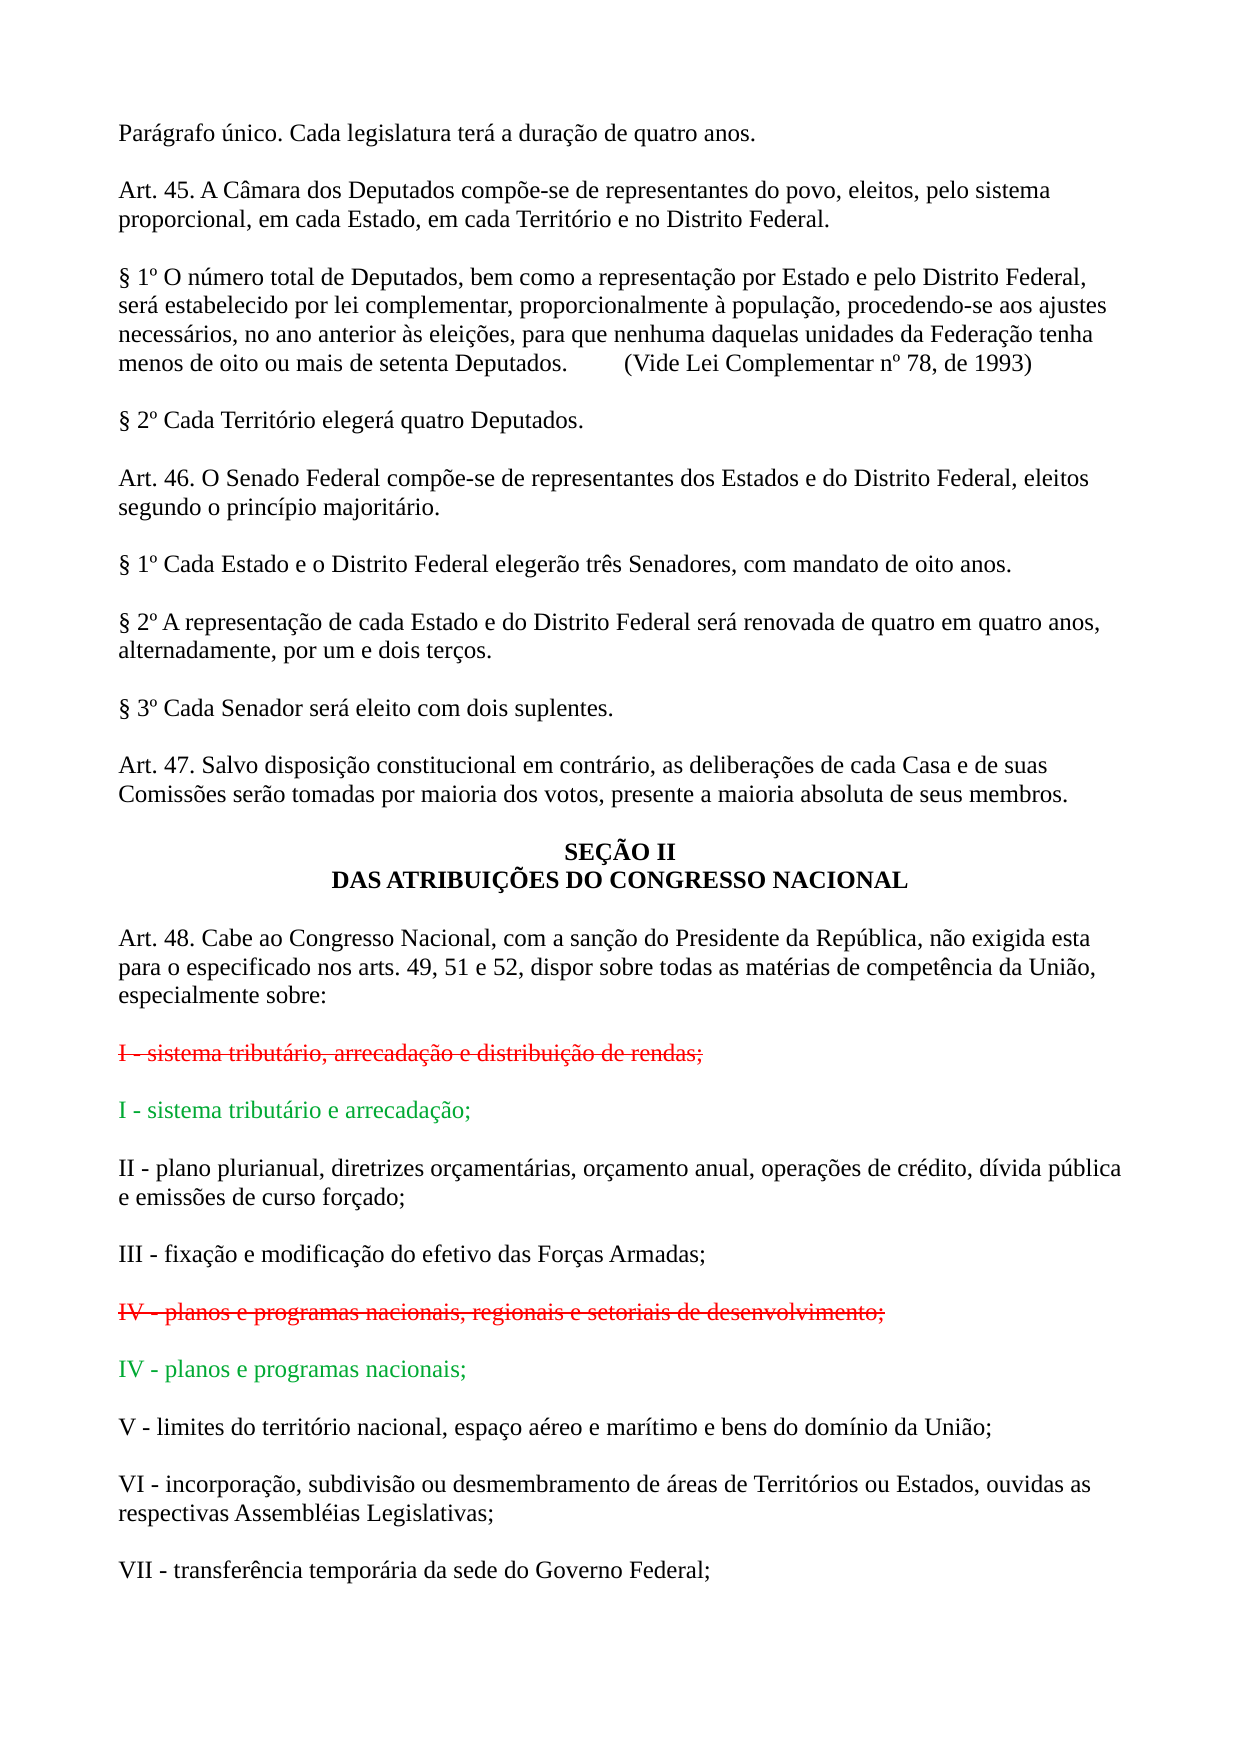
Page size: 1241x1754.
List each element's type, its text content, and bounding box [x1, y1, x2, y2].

text § 1º O número total de Deputados, bem como a representação por Estado e pelo Distrito Federal, será estabelecido por lei complementar, proporcionalmente à população, procedendo-se aos ajustes necessários, no ano anterior às eleições, para que nenhuma daquelas unidades da Federação tenha menos de oito ou mais de setenta Deputados. (Vide Lei Complementar nº 78, de 1993) [118, 262, 1122, 377]
text V - limites do território nacional, espaço aéreo e marítimo e bens do domínio da União; [118, 1412, 1122, 1441]
text I - sistema tributário e arrecadação; [118, 1096, 1122, 1124]
text II - plano plurianual, diretrizes orçamentárias, orçamento anual, operações de crédito, dívida pública e emissões de curso forçado; [118, 1153, 1122, 1211]
text VII - transferência temporária da sede do Governo Federal; [118, 1556, 1122, 1584]
text § 3º Cada Senador será eleito com dois suplentes. [118, 693, 1122, 722]
text § 2º A representação de cada Estado e do Distrito Federal será renovada de quatro em quatro anos, alternadamente, por um e dois terços. [118, 607, 1122, 664]
text § 1º Cada Estado e o Distrito Federal elegerão três Senadores, com mandato de oito anos. [118, 549, 1122, 578]
text Art. 47. Salvo disposição constitucional em contrário, as deliberações de cada Casa e de suas Comissões serão tomadas por maioria dos votos, presente a maioria absoluta de seus membros. [118, 751, 1122, 808]
text § 2º Cada Território elegerá quatro Deputados. [118, 406, 1122, 434]
text Art. 48. Cabe ao Congresso Nacional, com a sanção do Presidente da República, não exigida esta para o especificado nos arts. 49, 51 e 52, dispor sobre todas as matérias de competência da União, especialmente sobre: [118, 923, 1122, 1009]
text I - sistema tributário, arrecadação e distribuição de rendas; [118, 1038, 1122, 1067]
text VI - incorporação, subdivisão ou desmembramento de áreas de Territórios ou Estados, ouvidas as respectivas Assembléias Legislativas; [118, 1469, 1122, 1527]
text Art. 46. O Senado Federal compõe-se de representantes dos Estados e do Distrito Federal, eleitos segundo o princípio majoritário. [118, 463, 1122, 521]
text III - fixação e modificação do efetivo das Forças Armadas; [118, 1239, 1122, 1268]
text Parágrafo único. Cada legislatura terá a duração de quatro anos. [118, 118, 1122, 147]
text SEÇÃO II [118, 837, 1122, 866]
text DAS ATRIBUIÇÕES DO CONGRESSO NACIONAL [118, 866, 1122, 894]
text IV - planos e programas nacionais; [118, 1354, 1122, 1383]
text Art. 45. A Câmara dos Deputados compõe-se de representantes do povo, eleitos, pelo sistema proporcional, em cada Estado, em cada Território e no Distrito Federal. [118, 176, 1122, 233]
text IV - planos e programas nacionais, regionais e setoriais de desenvolvimento; [118, 1297, 1122, 1326]
